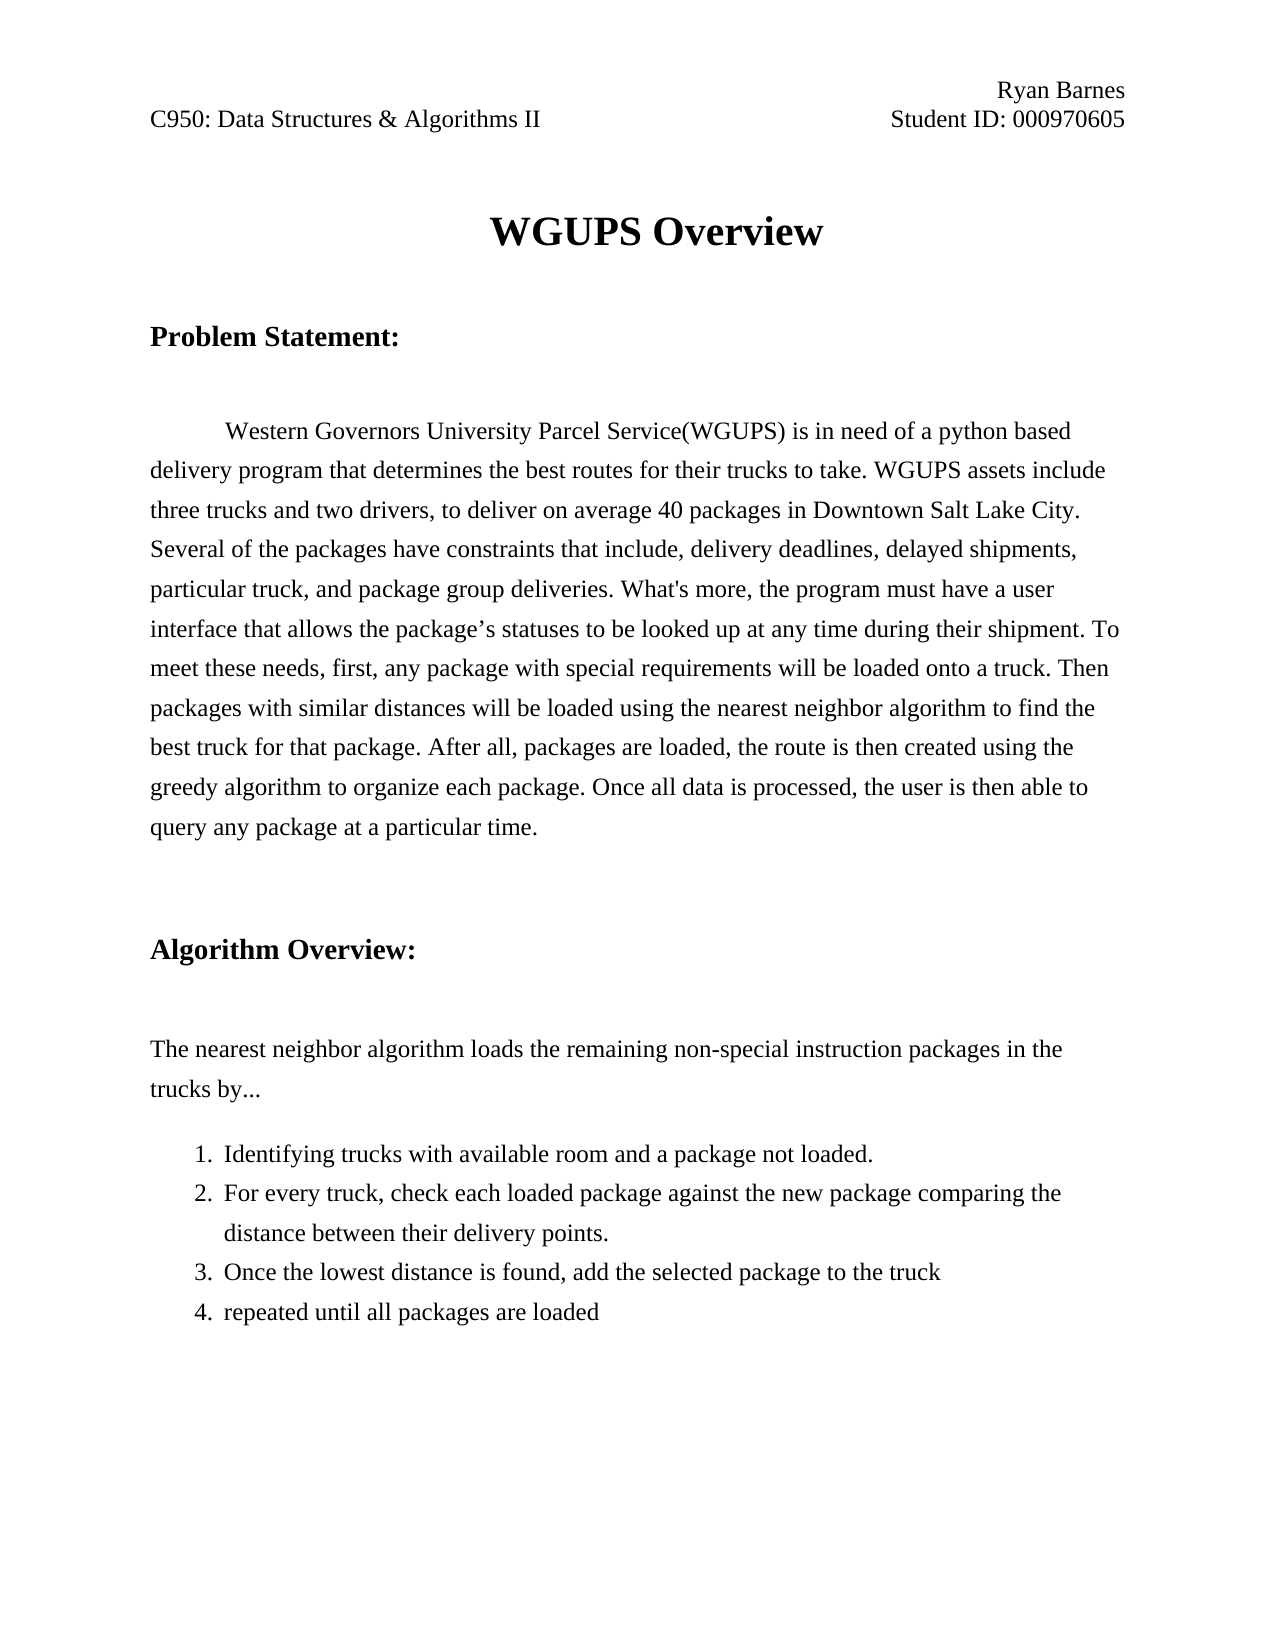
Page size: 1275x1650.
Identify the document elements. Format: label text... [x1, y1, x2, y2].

text Algorithm Overview: [150, 932, 1125, 966]
list repeated until all packages are loaded [194, 1297, 1125, 1326]
list Once the lowest distance is found, add the selected package to the truck [194, 1257, 1125, 1286]
text Problem Statement: [150, 319, 1125, 353]
text Western Governors University Parcel Service(WGUPS) is in need of a python based delivery program that determines the best routes for their trucks to take. WGUPS assets include three trucks and two drivers, to deliver on average 40 packages in Downtown Salt Lake City. Several of the packages have constraints that include, delivery deadlines, delayed shipments, particular truck, and package group deliveries. What's more, the program must have a user interface that allows the package’s statuses to be looked up at any time during their shipment. To meet these needs, first, any package with special requirements will be loaded onto a truck. Then packages with similar distances will be loaded using the nearest neighbor algorithm to find the best truck for that package. After all, packages are loaded, the route is then created using the greedy algorithm to organize each package. Once all data is processed, the user is then able to query any package at a particular time. [150, 416, 1125, 840]
list Identifying trucks with available room and a package not loaded. [194, 1139, 1125, 1167]
text The nearest neighbor algorithm loads the remaining non-special instruction packages in the trucks by... [150, 1034, 1125, 1103]
list For every truck, check each loaded package against the new package comparing the distance between their delivery points. [194, 1178, 1125, 1247]
text WGUPS Overview [187, 206, 1125, 254]
